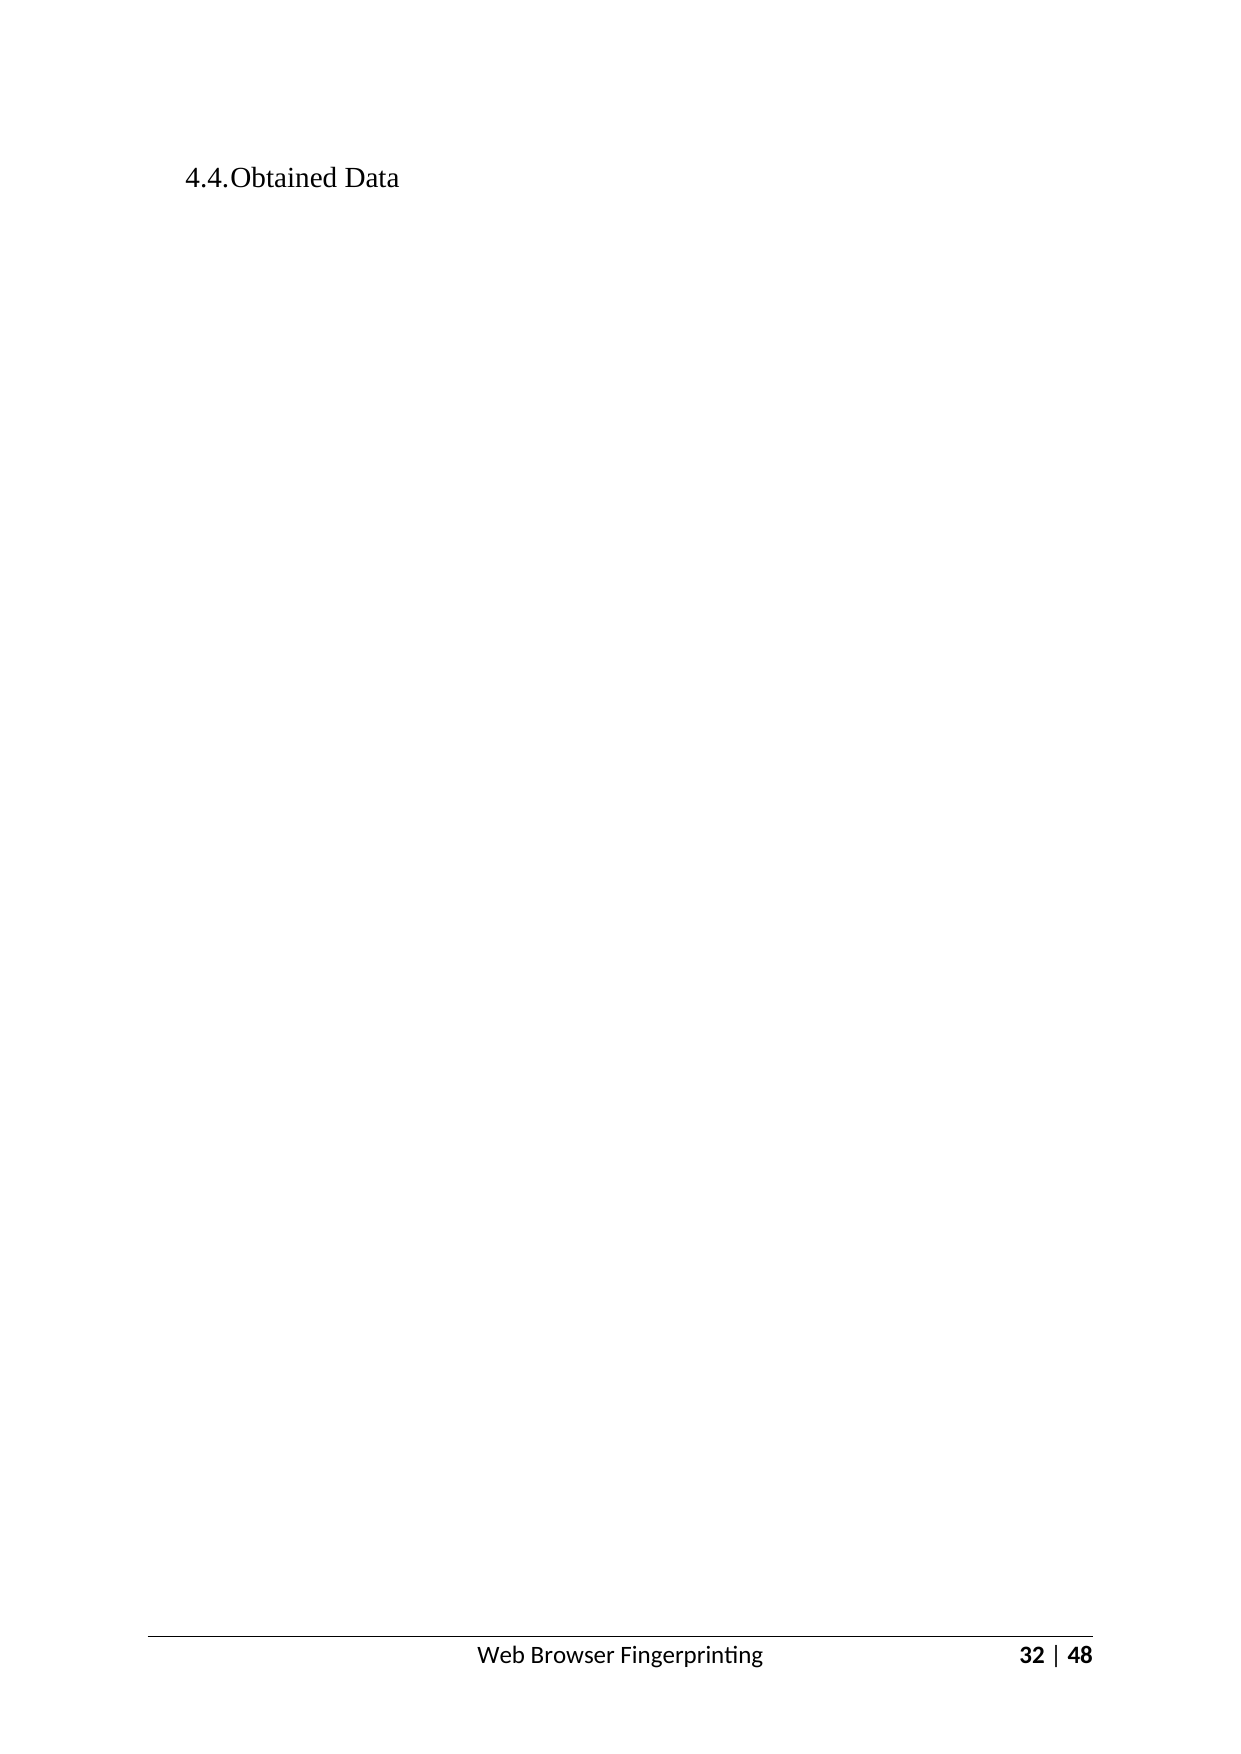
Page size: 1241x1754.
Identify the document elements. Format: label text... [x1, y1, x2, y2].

list Obtained Data [185, 160, 1093, 193]
